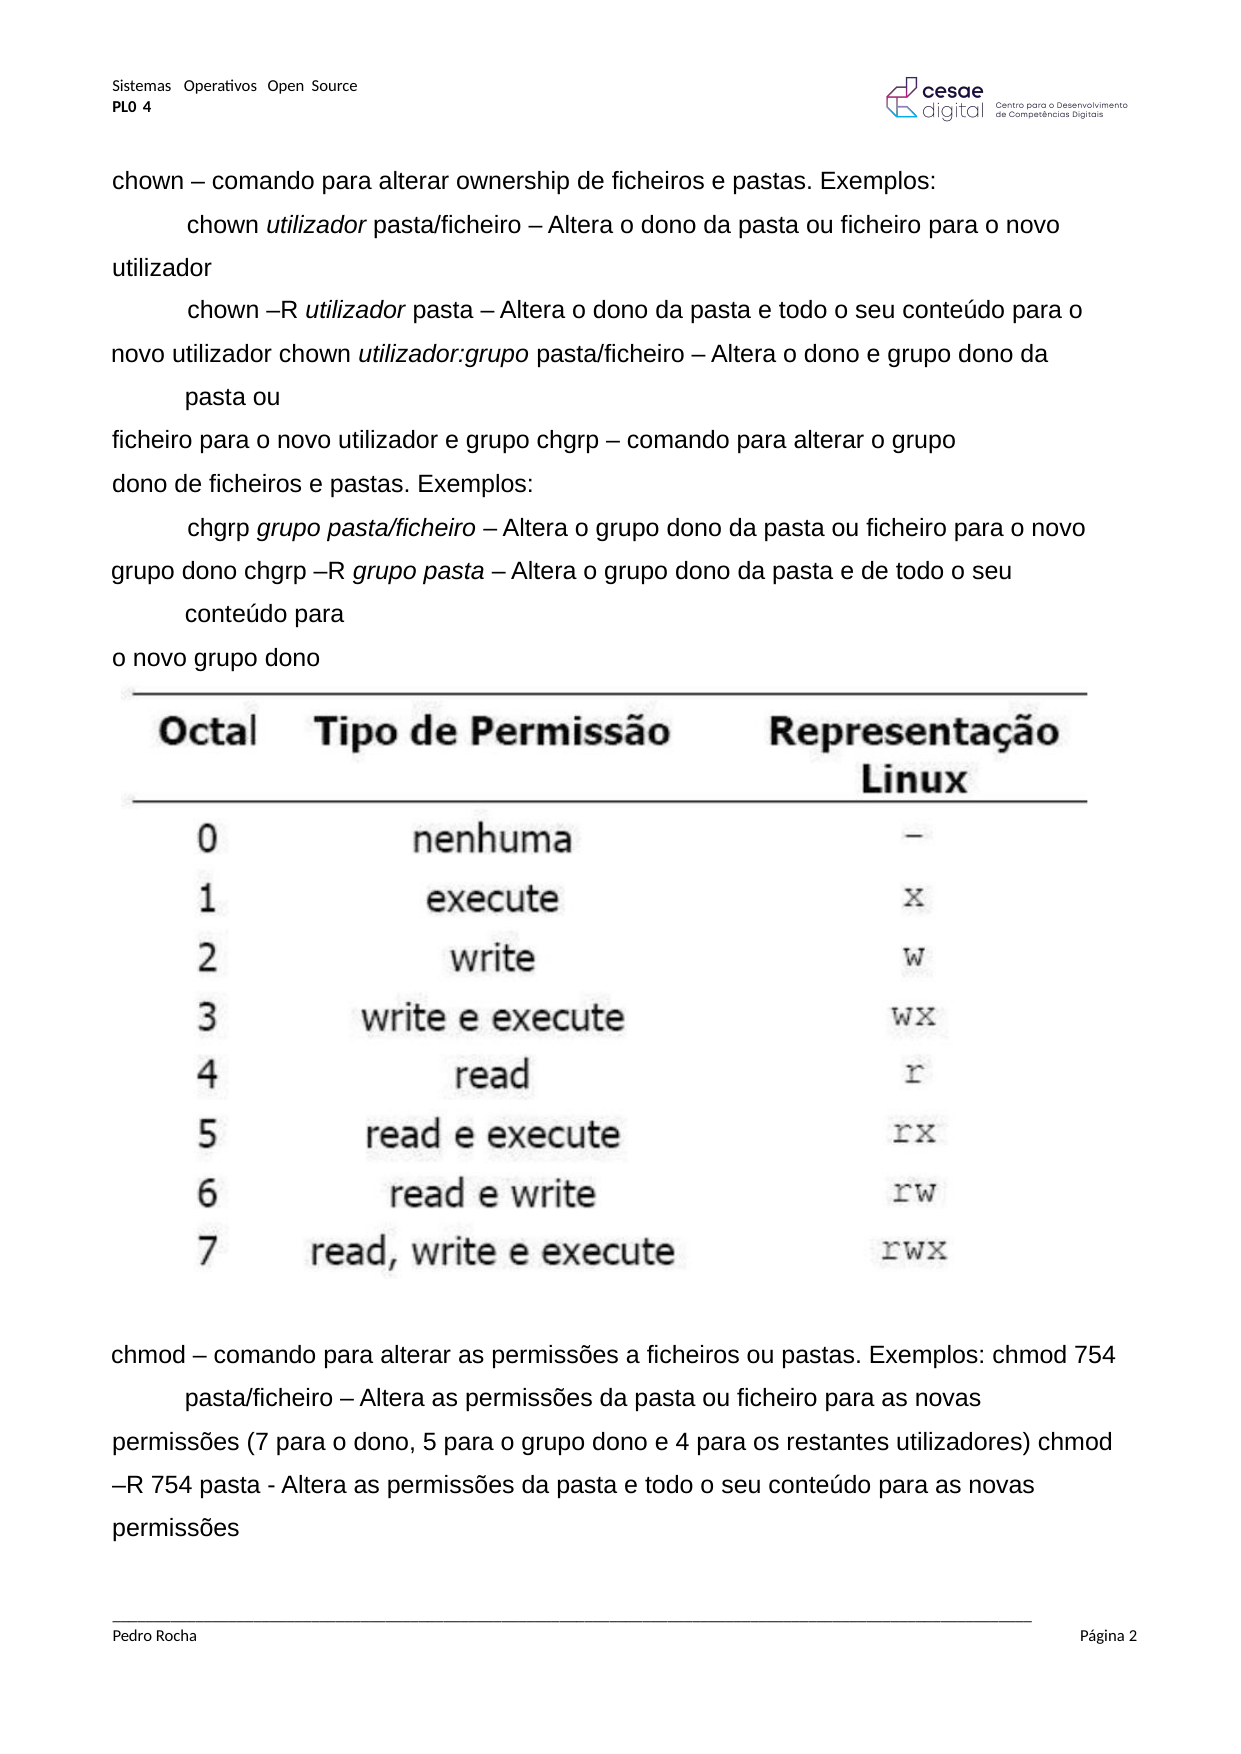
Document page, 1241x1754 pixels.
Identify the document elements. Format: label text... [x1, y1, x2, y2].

text chown –R utilizador pasta – Altera o dono da pasta e todo o seu conteúdo para o [187, 295, 1121, 324]
text chown utilizador pasta/ficheiro – Altera o dono da pasta ou ficheiro para o novo [112, 210, 1135, 238]
text ficheiro para o novo utilizador e grupo chgrp – comando para alterar o grupo dono de ficheiros e pastas. Exemplos: [112, 426, 961, 498]
text grupo dono chgrp –R grupo pasta – Altera o grupo dono da pasta e de todo o seu conteúdo para [111, 556, 1121, 628]
text novo utilizador chown utilizador:grupo pasta/ficheiro – Altera o dono e grupo dono da pasta ou [111, 338, 1060, 411]
text o novo grupo dono [112, 643, 1121, 672]
text chown – comando para alterar ownership de ficheiros e pastas. Exemplos: [112, 166, 1121, 195]
text permissões (7 para o dono, 5 para o grupo dono e 4 para os restantes utilizadores) chmod –R 754 pasta - Altera as permissões da pasta e todo o seu conteúdo para as novas permissões [112, 1427, 1121, 1542]
text chmod – comando para alterar as permissões a ficheiros ou pastas. Exemplos: chmod 754 pasta/ficheiro – Altera as permissões da pasta ou ficheiro para as novas [111, 1340, 1121, 1412]
text chgrp grupo pasta/ficheiro – Altera o grupo dono da pasta ou ficheiro para o novo [187, 512, 1121, 541]
text utilizador [112, 253, 1121, 282]
